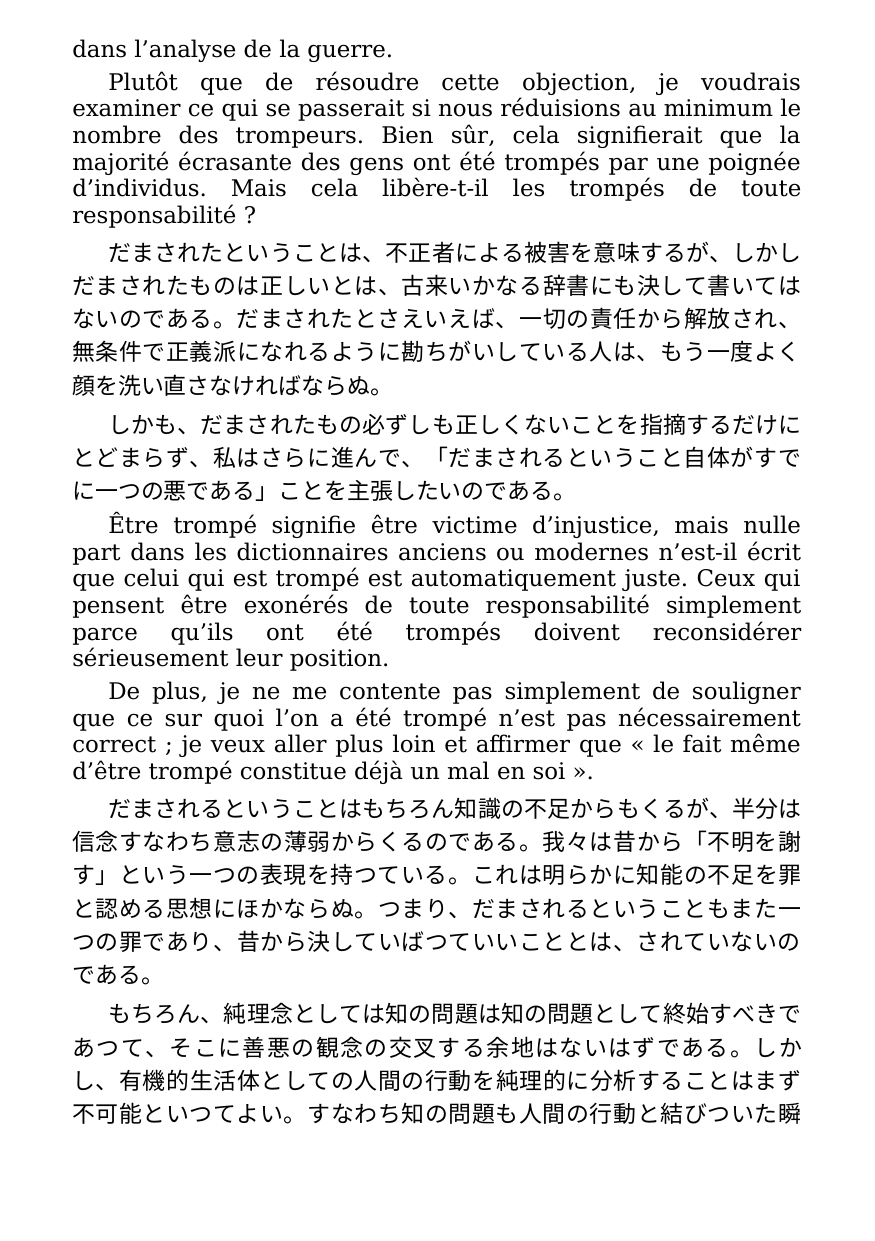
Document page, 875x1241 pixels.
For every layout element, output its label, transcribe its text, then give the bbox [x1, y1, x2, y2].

text もちろん、純理念としては知の問題は知の問題として終始すべきであつて、そこに善悪の観念の交叉する余地はないはずである。しかし、有機的生活体としての人間の行動を純理的に分析することはまず不可能といつてよい。すなわち知の問題も人間の行動と結びついた瞬 [72, 996, 802, 1129]
text しかも、だまされたもの必ずしも正しくないことを指摘するだけにとどまらず、私はさらに進んで、「だまされるということ自体がすでに一つの悪である」ことを主張したいのである。 [72, 407, 802, 506]
text だまされたということは、不正者による被害を意味するが、しかしだまされたものは正しいとは、古来いかなる辞書にも決して書いてはないのである。だまされたとさえいえば、一切の責任から解放され、無条件で正義派になれるように勘ちがいしている人は、もう一度よく顔を洗い直さなければならぬ。 [72, 234, 802, 401]
text De plus, je ne me contente pas simplement de souligner que ce sur quoi l’on a été trompé n’est pas nécessairement correct ; je veux aller plus loin et affirmer que « le fait même d’être trompé constitue déjà un mal en soi ». [72, 678, 802, 785]
text Plutôt que de résoudre cette objection, je voudrais examiner ce qui se passerait si nous réduisions au minimum le nombre des trompeurs. Bien sûr, cela signifierait que la majorité écrasante des gens ont été trompés par une poignée d’individus. Mais cela libère-t-il les trompés de toute responsabilité ? [72, 69, 802, 229]
text dans l’analyse de la guerre. [72, 36, 802, 63]
text だまされるということはもちろん知識の不足からもくるが、半分は信念すなわち意志の薄弱からくるのである。我々は昔から「不明を謝す」という一つの表現を持つている。これは明らかに知能の不足を罪と認める思想にほかならぬ。つまり、だまされるということもまた一つの罪であり、昔から決していばつていいこととは、されていないのである。 [72, 791, 802, 990]
text Être trompé signifie être victime d’injustice, mais nulle part dans les dictionnaires anciens ou modernes n’est-il écrit que celui qui est trompé est automatiquement juste. Ceux qui pensent être exonérés de toute responsabilité simplement parce qu’ils ont été trompés doivent reconsidérer sérieusement leur position. [72, 512, 802, 672]
